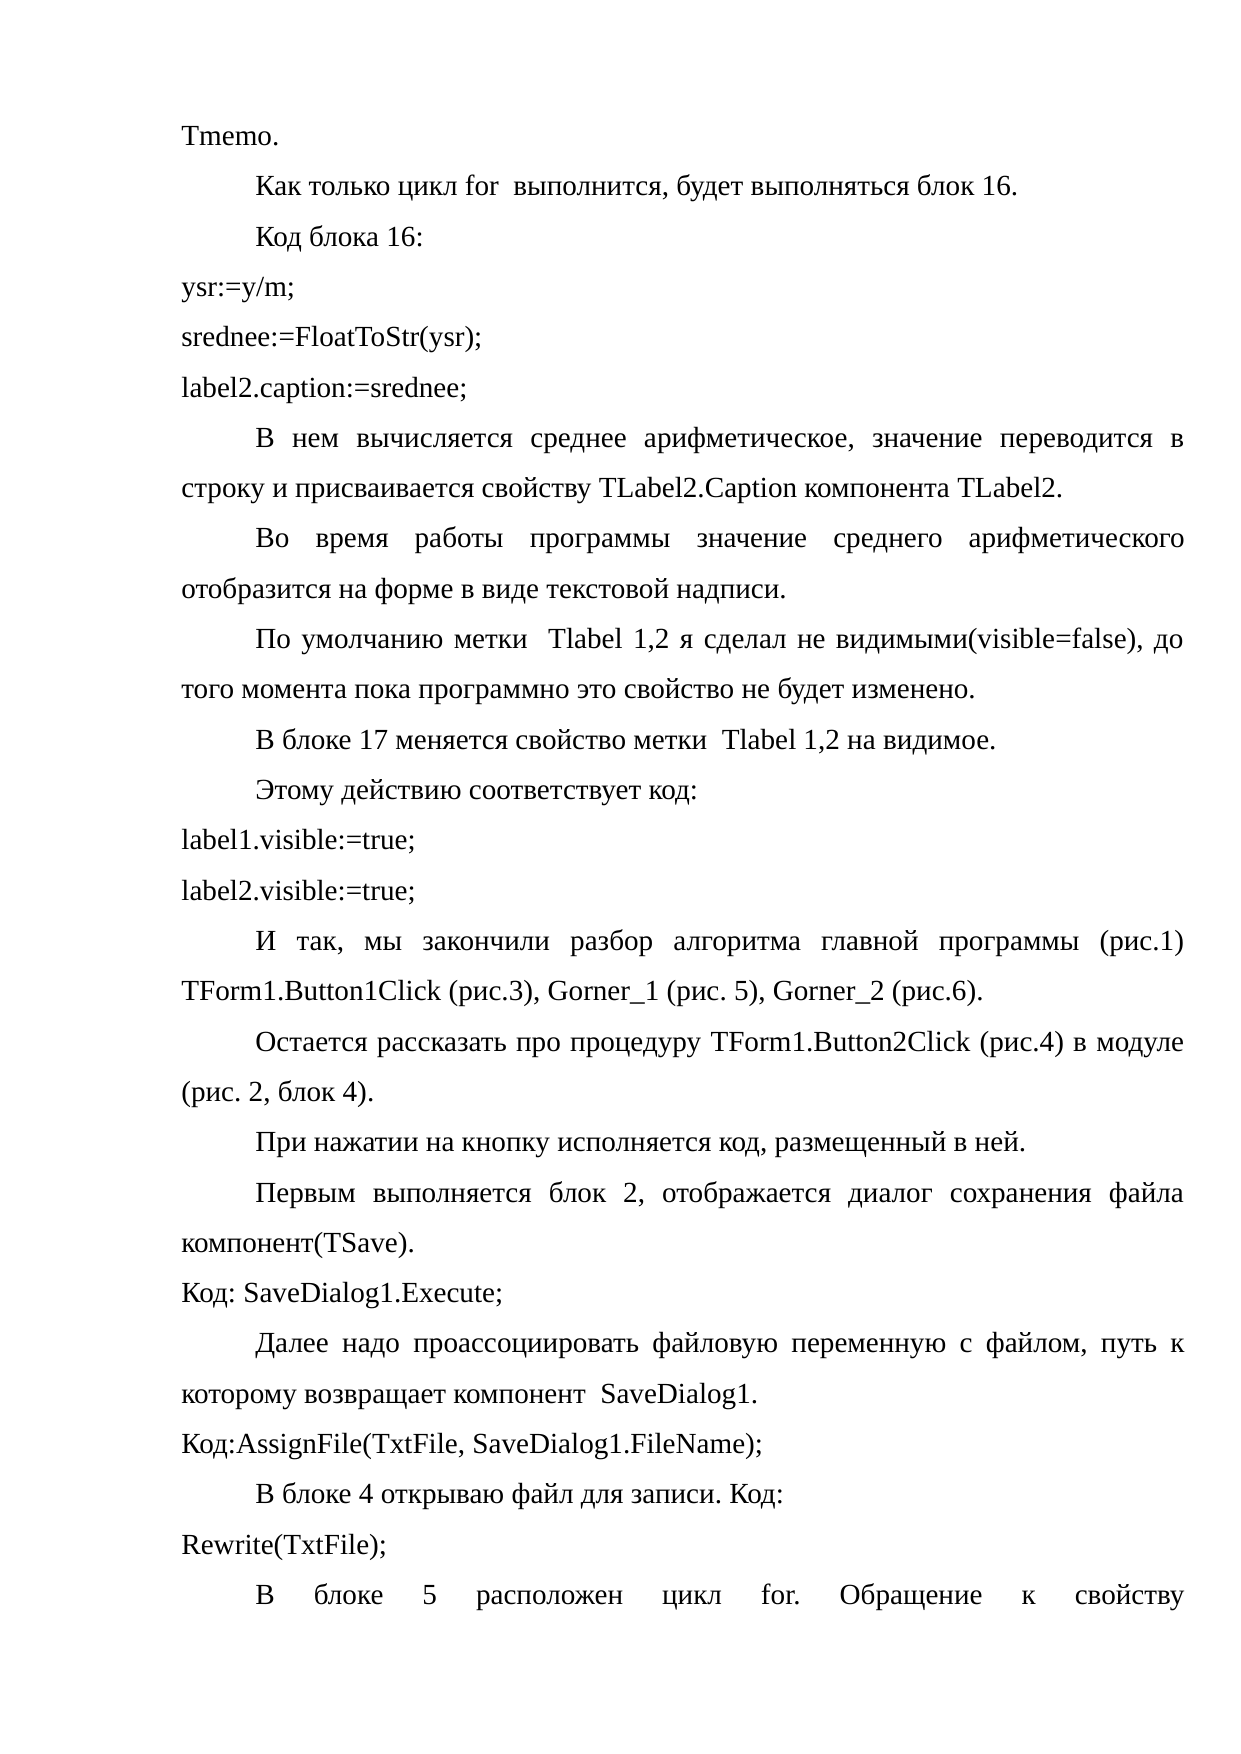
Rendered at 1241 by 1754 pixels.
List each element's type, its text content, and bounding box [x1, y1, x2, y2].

text Код блока 16: [181, 219, 1185, 252]
text Код:AssignFile(TxtFile, SaveDialog1.FileName); [181, 1426, 1185, 1460]
text По умолчанию метки Tlabel 1,2 я сделал не видимыми(visible=false), до того момента пока программно это свойство не будет изменено. [181, 621, 1185, 705]
text label2.visible:=true; [181, 873, 1185, 906]
text Как только цикл for выполнится, будет выполняться блок 16. [181, 168, 1185, 202]
text Во время работы программы значение среднего арифметического отобразится на форме в виде текстовой надписи. [181, 521, 1185, 604]
text В блоке 17 меняется свойство метки Tlabel 1,2 на видимое. [181, 722, 1185, 755]
text Остается рассказать про процедуру TForm1.Button2Click (рис.4) в модуле (рис. 2, блок 4). [181, 1024, 1185, 1108]
text Tmemo. [181, 118, 1185, 152]
text ysr:=y/m; [181, 269, 1185, 303]
text Этому действию соответствует код: [181, 772, 1185, 806]
text При нажатии на кнопку исполняется код, размещенный в ней. [181, 1124, 1185, 1158]
text В блоке 4 открываю файл для записи. Код: [181, 1477, 1185, 1510]
text Первым выполняется блок 2, отображается диалог сохранения файла компонент(TSave). [181, 1175, 1185, 1258]
text Далее надо проассоциировать файловую переменную с файлом, путь к которому возвращает компонент SaveDialog1. [181, 1326, 1185, 1409]
text И так, мы закончили разбор алгоритма главной программы (рис.1) TForm1.Button1Click (рис.3), Gorner_1 (рис. 5), Gorner_2 (рис.6). [181, 923, 1185, 1007]
text label2.caption:=srednee; [181, 370, 1185, 403]
text В блоке 5 расположен цикл for. Обращение к свойству [181, 1577, 1185, 1611]
text В нем вычисляется среднее арифметическое, значение переводится в строку и присваивается свойству TLabel2.Caption компонента TLabel2. [181, 420, 1185, 504]
text Rewrite(TxtFile); [181, 1527, 1185, 1560]
text Код: SaveDialog1.Execute; [181, 1275, 1185, 1309]
text srednee:=FloatToStr(ysr); [181, 319, 1185, 353]
text label1.visible:=true; [181, 822, 1185, 856]
